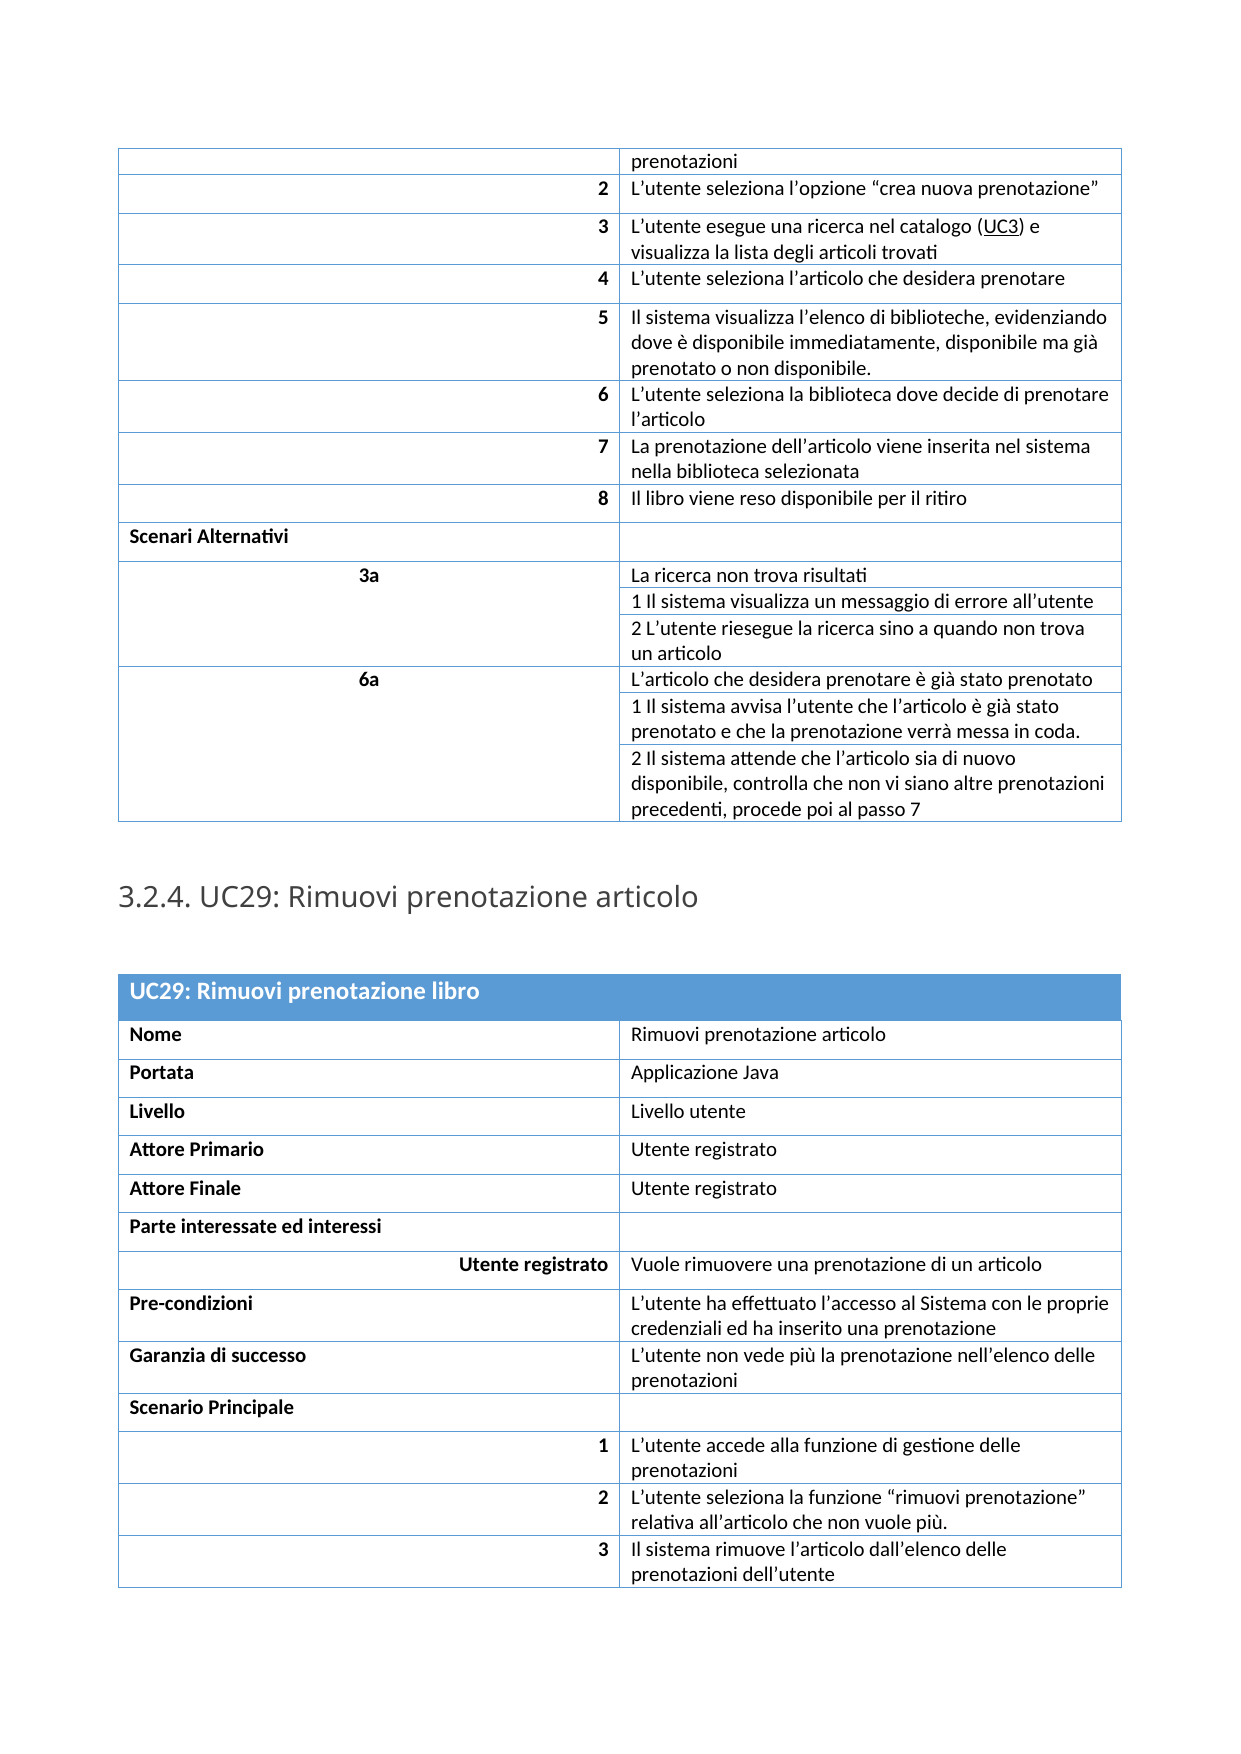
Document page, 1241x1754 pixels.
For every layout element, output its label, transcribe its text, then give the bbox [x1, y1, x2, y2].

table_cell Rimuovi prenotazione articolo [620, 1021, 1121, 1058]
table_cell Nome [119, 1021, 619, 1058]
table_cell Utente registrato [620, 1175, 1121, 1212]
table_cell 6a [119, 667, 619, 821]
table_cell Il libro viene reso disponibile per il ritiro [620, 485, 1121, 522]
table_header UC29: Rimuovi prenotazione libro [119, 975, 1121, 1020]
table_cell Portata [119, 1060, 619, 1097]
table_cell 3a [119, 562, 619, 666]
table_cell Scenari Alternativi [119, 523, 619, 561]
table_cell Parte interessate ed interessi [119, 1213, 619, 1251]
table_cell Scenario Principale [119, 1394, 619, 1431]
table_cell 2 [119, 175, 619, 212]
table_cell L’articolo che desidera prenotare è già stato prenotato [620, 667, 1121, 692]
table_cell Vuole rimuovere una prenotazione di un articolo [620, 1252, 1121, 1289]
table_cell Utente registrato [119, 1252, 619, 1289]
table_cell Applicazione Java [620, 1060, 1121, 1097]
table_cell La prenotazione dell’articolo viene inserita nel sistema nella biblioteca selezionata [620, 433, 1121, 484]
table_cell 2 L’utente riesegue la ricerca sino a quando non trova un articolo [620, 615, 1121, 666]
table_cell L’utente seleziona la biblioteca dove decide di prenotare l’articolo [620, 381, 1121, 432]
table_cell 6 [119, 381, 619, 432]
table_cell L’utente seleziona l’opzione “crea nuova prenotazione” [620, 175, 1121, 212]
table_cell 8 [119, 485, 619, 522]
subtitle 3.2.4. UC29: Rimuovi prenotazione articolo [118, 876, 1122, 916]
table_cell Utente registrato [620, 1136, 1121, 1174]
table_cell [620, 523, 1121, 561]
table_cell 1 [119, 1432, 619, 1483]
table_cell Livello utente [620, 1098, 1121, 1135]
table_cell Attore Primario [119, 1136, 619, 1174]
table_cell L’utente seleziona la funzione “rimuovi prenotazione” relativa all’articolo che non vuole più. [620, 1484, 1121, 1535]
table_cell 2 [119, 1484, 619, 1535]
table_cell Garanzia di successo [119, 1342, 619, 1393]
table_cell 2 Il sistema attende che l’articolo sia di nuovo disponibile, controlla che non vi siano altre prenotazioni precedenti, procede poi al passo 7 [620, 745, 1121, 821]
table_cell 4 [119, 265, 619, 303]
table_cell L’utente esegue una ricerca nel catalogo (UC3) e visualizza la lista degli articoli trovati [620, 214, 1121, 264]
table_cell L’utente non vede più la prenotazione nell’elenco delle prenotazioni [620, 1342, 1121, 1393]
table_cell Attore Finale [119, 1175, 619, 1212]
table_cell Il sistema rimuove l’articolo dall’elenco delle prenotazioni dell’utente [620, 1536, 1121, 1587]
table_cell 1 Il sistema visualizza un messaggio di errore all’utente [620, 588, 1121, 614]
table_cell [620, 1213, 1121, 1251]
table_cell L’utente seleziona l’articolo che desidera prenotare [620, 265, 1121, 303]
table_cell prenotazioni [620, 149, 1121, 174]
table_cell L’utente ha effettuato l’accesso al Sistema con le proprie credenziali ed ha inserito una prenotazione [620, 1290, 1121, 1341]
table_cell L’utente accede alla funzione di gestione delle prenotazioni [620, 1432, 1121, 1483]
table_cell Pre-condizioni [119, 1290, 619, 1341]
table_cell Il sistema visualizza l’elenco di biblioteche, evidenziando dove è disponibile immediatamente, disponibile ma già prenotato o non disponibile. [620, 304, 1121, 380]
table_cell 1 Il sistema avvisa l’utente che l’articolo è già stato prenotato e che la prenotazione verrà messa in coda. [620, 693, 1121, 744]
table_cell 3 [119, 1536, 619, 1587]
table_cell 3 [119, 214, 619, 264]
table_cell 5 [119, 304, 619, 380]
table_cell 7 [119, 433, 619, 484]
table_cell Livello [119, 1098, 619, 1135]
table_cell [119, 149, 619, 174]
table_cell La ricerca non trova risultati [620, 562, 1121, 587]
table_cell [620, 1394, 1121, 1431]
